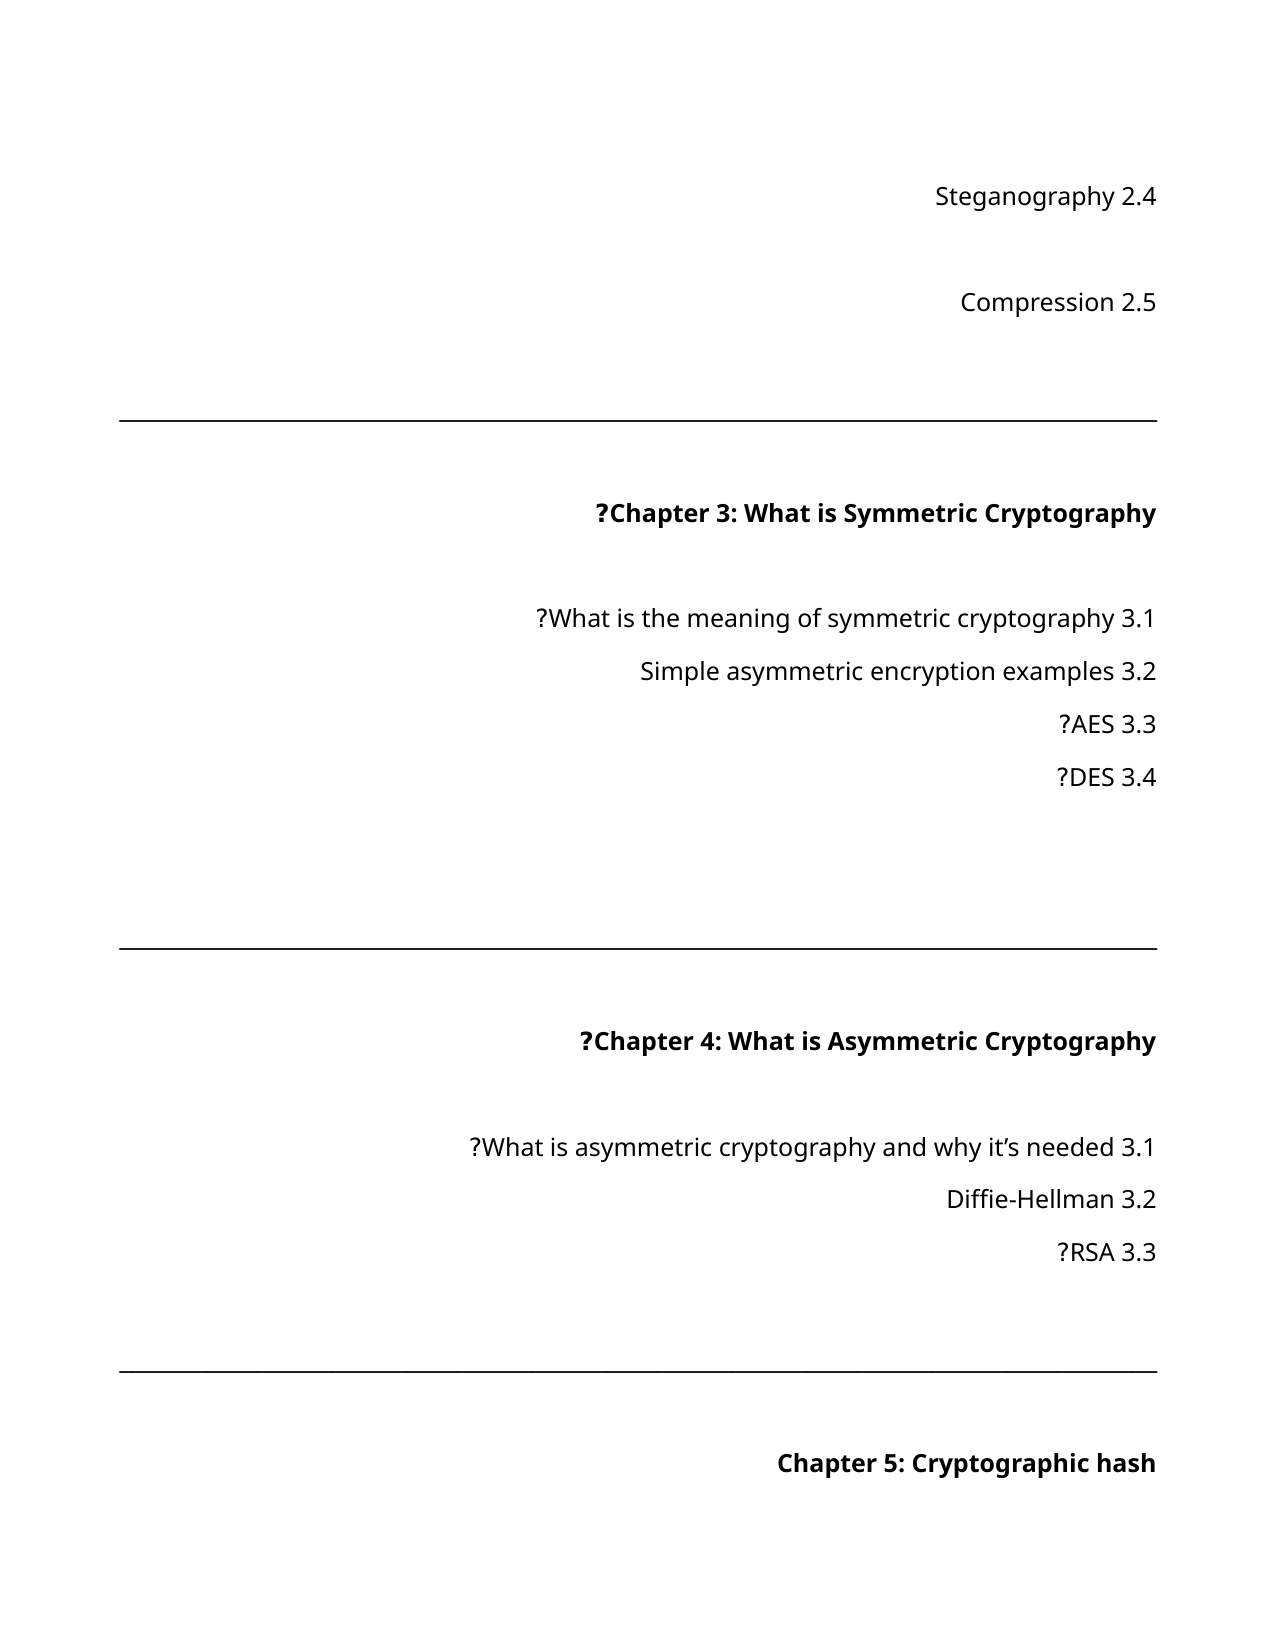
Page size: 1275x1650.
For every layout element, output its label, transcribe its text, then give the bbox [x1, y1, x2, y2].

text 3.2 Simple asymmetric encryption examples [118, 646, 1157, 699]
text Chapter 5: Cryptographic hash [118, 1438, 1157, 1491]
text ___________________________________________________________________________________ [118, 910, 1157, 963]
text 2.5 Compression [118, 277, 1157, 329]
text 2.4 Steganography [118, 171, 1157, 224]
text 3.3 RSA? [118, 1227, 1157, 1280]
text 3.1 What is the meaning of symmetric cryptography? [118, 593, 1157, 646]
text Chapter 3: What is Symmetric Cryptography? [118, 488, 1157, 541]
text ___________________________________________________________________________________ [118, 1333, 1157, 1386]
text 3.4 DES? [118, 752, 1157, 805]
text 3.3 AES? [118, 699, 1157, 752]
text ___________________________________________________________________________________ [118, 382, 1157, 435]
text 3.1 What is asymmetric cryptography and why it’s needed? [118, 1122, 1157, 1174]
text Chapter 4: What is Asymmetric Cryptography? [118, 1016, 1157, 1069]
text 3.2 Diffie-Hellman [118, 1174, 1157, 1227]
